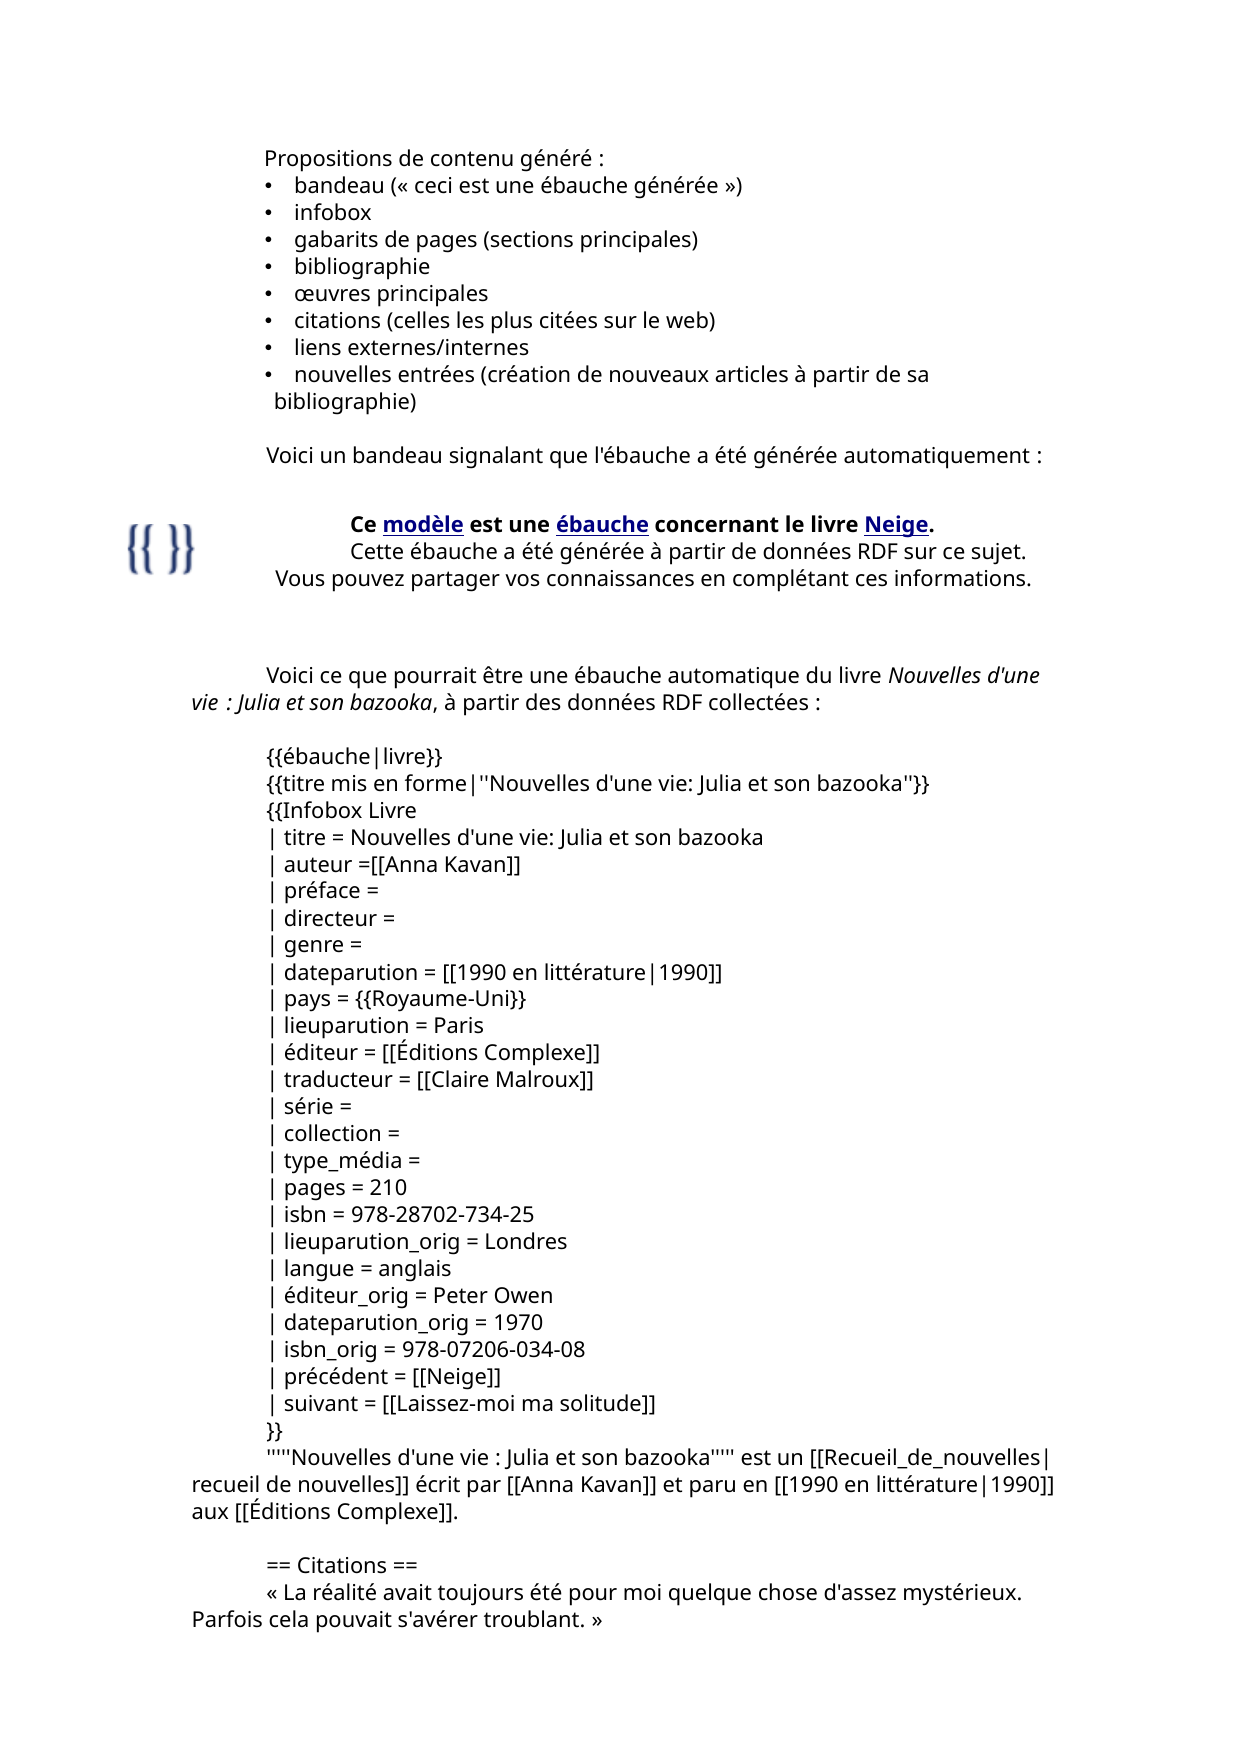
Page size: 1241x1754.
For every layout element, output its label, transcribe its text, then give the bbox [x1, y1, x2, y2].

picture [127, 524, 198, 578]
text | traducteur = [[Claire Malroux]] [191, 1066, 1075, 1093]
text | auteur =[[Anna Kavan]] [191, 850, 1075, 877]
text | préface = [191, 877, 1075, 904]
list nouvelles entrées (création de nouveaux articles à partir de sa bibliographie) [244, 361, 1075, 415]
list œuvres principales [244, 280, 1075, 307]
text | lieuparution = Paris [191, 1012, 1075, 1039]
text == Citations == [191, 1552, 1075, 1579]
text | isbn = 978-28702-734-25 [191, 1201, 1075, 1228]
text | titre = Nouvelles d'une vie: Julia et son bazooka [191, 823, 1075, 850]
table_header [118, 525, 199, 608]
text | pays = {{Royaume-Uni}} [191, 985, 1075, 1012]
text {{ébauche|livre}} [191, 742, 1075, 769]
text }} [191, 1417, 1075, 1444]
text | isbn_orig = 978-07206-034-08 [191, 1336, 1075, 1363]
table_header Ce modèle est une ébauche concernant le livre Neige. Cette ébauche a été générée à partir de données RDF sur ce sujet. Vous pouvez partager vos connaissances en complétant ces informations. [199, 496, 1122, 608]
list gabarits de pages (sections principales) [244, 226, 1075, 253]
text Voici ce que pourrait être une ébauche automatique du livre Nouvelles d'une vie : Julia et son bazooka, à partir des données RDF collectées : [191, 662, 1075, 716]
text {{titre mis en forme|''Nouvelles d'une vie: Julia et son bazooka''}} [191, 769, 1075, 796]
text {{Infobox Livre [191, 796, 1075, 823]
text | précédent = [[Neige]] [191, 1363, 1075, 1390]
text « La réalité avait toujours été pour moi quelque chose d'assez mystérieux. Parfois cela pouvait s'avérer troublant. » [191, 1579, 1075, 1633]
text | lieuparution_orig = Londres [191, 1228, 1075, 1255]
text | dateparution_orig = 1970 [191, 1309, 1075, 1336]
text | langue = anglais [191, 1255, 1075, 1282]
list bandeau (« ceci est une ébauche générée ») [244, 172, 1075, 199]
list infobox [244, 199, 1075, 226]
text Voici un bandeau signalant que l'ébauche a été générée automatiquement : [191, 442, 1075, 469]
text | type_média = [191, 1147, 1075, 1174]
text | directeur = [191, 904, 1075, 931]
list bibliographie [244, 253, 1075, 280]
text | série = [191, 1093, 1075, 1120]
text | dateparution = [[1990 en littérature|1990]] [191, 958, 1075, 985]
text | genre = [191, 931, 1075, 958]
text | collection = [191, 1120, 1075, 1147]
text | suivant = [[Laissez-moi ma solitude]] [191, 1390, 1075, 1417]
list liens externes/internes [244, 334, 1075, 361]
text '''''Nouvelles d'une vie : Julia et son bazooka''''' est un [[Recueil_de_nouvelles|recueil de nouvelles]] écrit par [[Anna Kavan]] et paru en [[1990 en littérature|1990]] aux [[Éditions Complexe]]. [191, 1444, 1075, 1525]
text Propositions de contenu généré : [264, 118, 1075, 172]
text | éditeur = [[Éditions Complexe]] [191, 1039, 1075, 1066]
table_header [118, 496, 199, 524]
text | pages = 210 [191, 1174, 1075, 1201]
text | éditeur_orig = Peter Owen [191, 1282, 1075, 1309]
list citations (celles les plus citées sur le web) [244, 307, 1075, 334]
